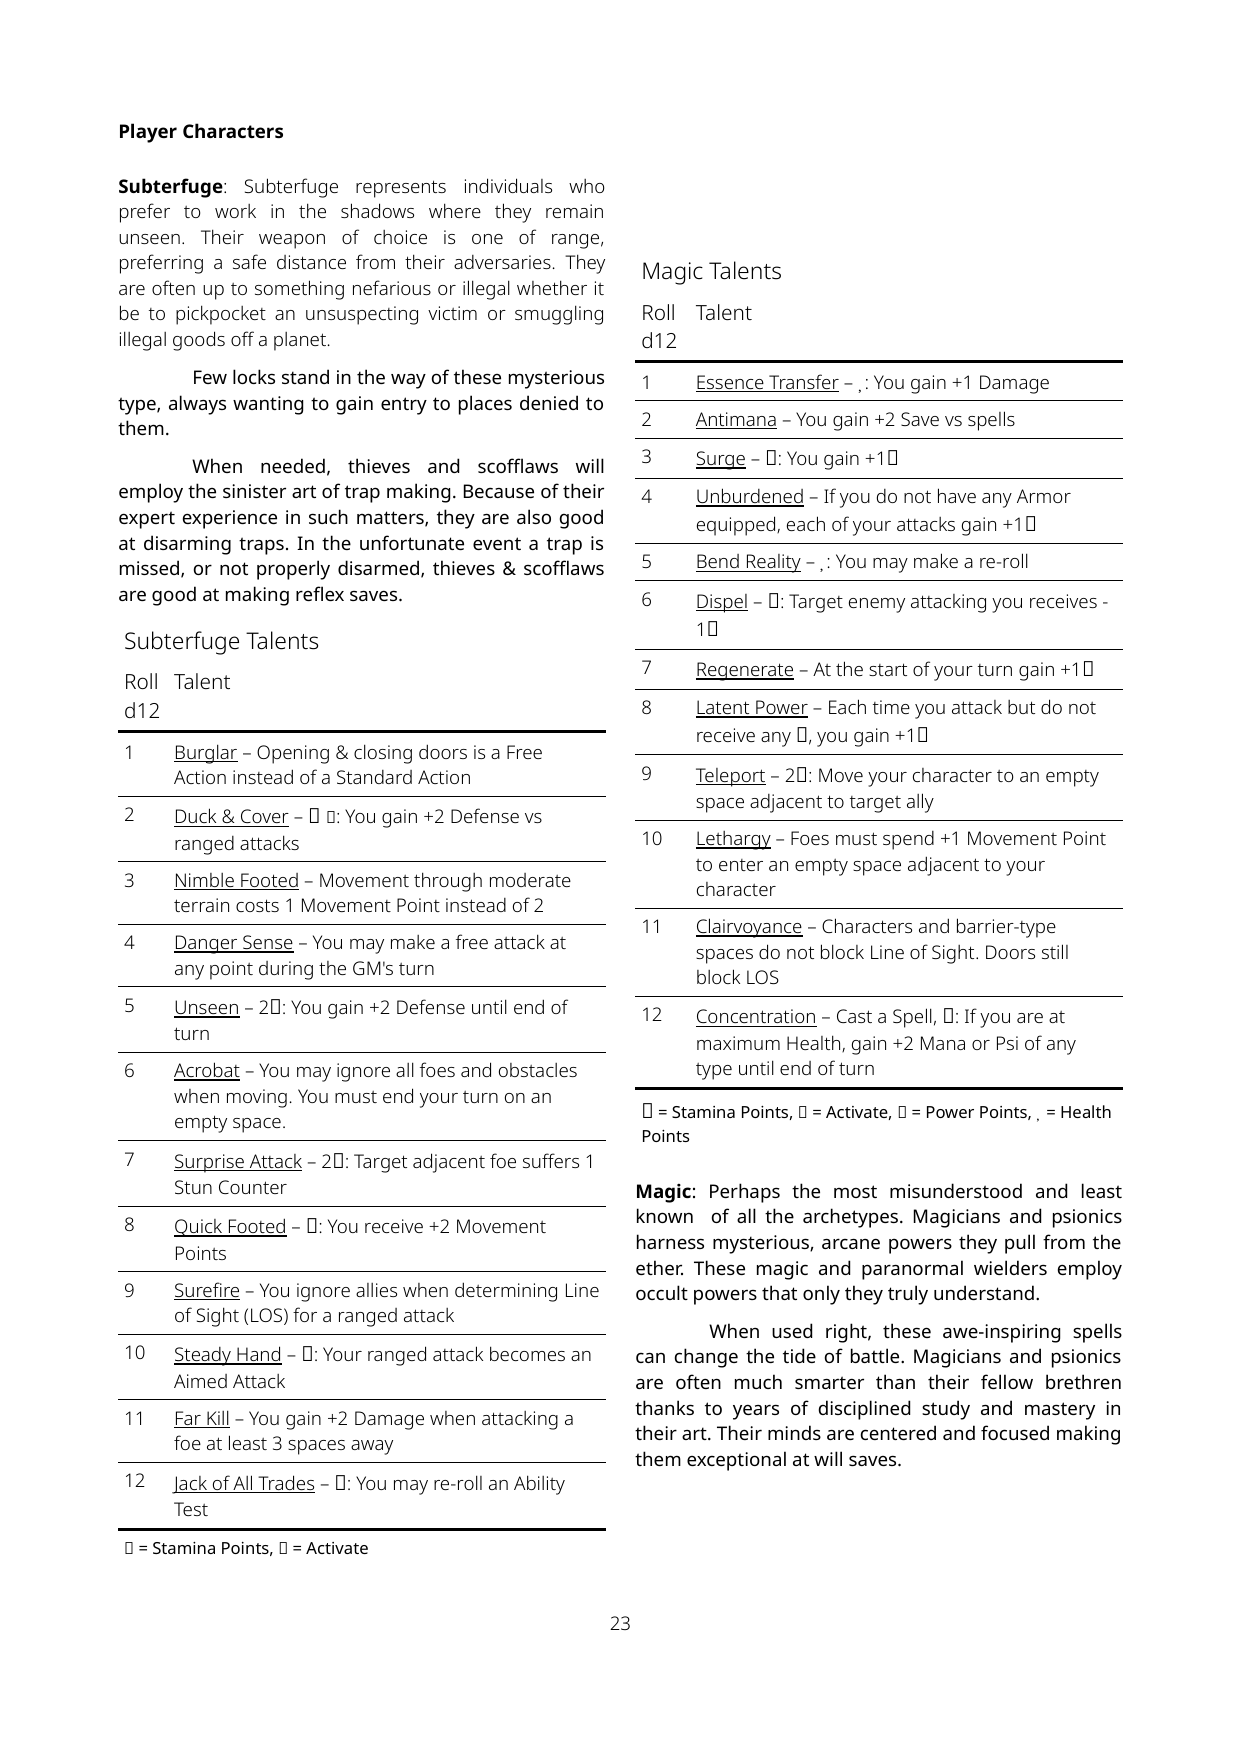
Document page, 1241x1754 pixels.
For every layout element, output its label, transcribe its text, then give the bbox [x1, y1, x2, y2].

table_cell Talent [168, 662, 606, 730]
table_cell 12 [118, 1463, 168, 1527]
table_cell Surefire – You ignore allies when determining Line of Sight (LOS) for a ranged attack [168, 1272, 606, 1334]
table_cell 2 [118, 797, 168, 861]
table_cell Unburdened – If you do not have any Armor equipped, each of your attacks gain +1 [690, 479, 1123, 543]
table_cell 12 [635, 997, 690, 1087]
table_cell 4 [635, 479, 690, 543]
table_cell 1 [635, 363, 690, 400]
table_cell 5 [118, 987, 168, 1052]
table_cell Unseen – 2: You gain +2 Defense until end of turn [168, 987, 606, 1052]
text When needed, thieves and scofflaws will employ the sinister art of trap making. Because of their expert experience in such matters, they are also good at disarming traps. In the unfortunate event a trap is missed, or not properly disarmed, thieves & scofflaws are good at making reflex saves. [118, 453, 605, 606]
table_cell 7 [635, 650, 690, 688]
table_cell Far Kill – You gain +2 Damage when attacking a foe at least 3 spaces away [168, 1400, 606, 1462]
text Few locks stand in the way of these mysterious type, always wanting to gain entry to places denied to them. [118, 364, 605, 441]
table_cell 8 [635, 690, 690, 754]
table_cell 11 [635, 909, 690, 996]
table_cell Acrobat – You may ignore all foes and obstacles when moving. You must end your turn on an empty space. [168, 1053, 606, 1140]
table_cell 5 [635, 544, 690, 580]
table_cell Talent [690, 292, 1123, 360]
table_cell Concentration – Cast a Spell, : If you are at maximum Health, gain +2 Mana or Psi of any type until end of turn [690, 997, 1123, 1087]
table_header Magic Talents [635, 249, 1123, 292]
table_cell 7 [118, 1141, 168, 1206]
table_cell Duck & Cover –  : You gain +2 Defense vs ranged attacks [168, 797, 606, 861]
table_cell Burglar – Opening & closing doors is a Free Action instead of a Standard Action [168, 733, 606, 796]
table_cell Nimble Footed – Movement through moderate terrain costs 1 Movement Point instead of 2 [168, 862, 606, 924]
table_cell Lethargy – Foes must spend +1 Movement Point to enter an empty space adjacent to your character [690, 821, 1123, 908]
table_cell 9 [635, 755, 690, 819]
table_cell 6 [635, 581, 690, 648]
table_cell Dispel – : Target enemy attacking you receives -1 [690, 581, 1123, 648]
table_cell 6 [118, 1053, 168, 1140]
table_cell Latent Power – Each time you attack but do not receive any , you gain +1 [690, 690, 1123, 754]
table_cell Bend Reality – : You may make a re-roll [690, 544, 1123, 580]
table_cell 4 [118, 925, 168, 986]
table_cell 8 [118, 1207, 168, 1271]
table_cell 9 [118, 1272, 168, 1334]
table_cell Danger Sense – You may make a free attack at any point during the GM's turn [168, 925, 606, 986]
table_cell 10 [118, 1335, 168, 1399]
table_cell 2 [635, 401, 690, 437]
table_cell Surprise Attack – 2: Target adjacent foe suffers 1 Stun Counter [168, 1141, 606, 1206]
text When used right, these awe-inspiring spells can change the tide of battle. Magicians and psionics are often much smarter than their fellow brethren thanks to years of disciplined study and mastery in their art. Their minds are centered and focused making them exceptional at will saves. [635, 1318, 1122, 1471]
table_cell Roll d12 [118, 662, 168, 730]
text Subterfuge: Subterfuge represents individuals who prefer to work in the shadows where they remain unseen. Their weapon of choice is one of range, preferring a safe distance from their adversaries. They are often up to something nefarious or illegal whether it be to pickpocket an unsuspecting victim or smuggling illegal goods off a planet. [118, 173, 605, 352]
table_cell 10 [635, 821, 690, 908]
table_cell 11 [118, 1400, 168, 1462]
table_cell Regenerate – At the start of your turn gain +1 [690, 650, 1123, 688]
table_cell Roll d12 [635, 292, 690, 360]
table_header Subterfuge Talents [118, 619, 606, 662]
table_cell Antimana – You gain +2 Save vs spells [690, 401, 1123, 437]
table_cell Teleport – 2: Move your character to an empty space adjacent to target ally [690, 755, 1123, 819]
table_cell Jack of All Trades – : You may re-roll an Ability Test [168, 1463, 606, 1527]
table_cell Quick Footed – : You receive +2 Movement Points [168, 1207, 606, 1271]
text Magic: Perhaps the most misunderstood and least known of all the archetypes. Magicians and psionics harness mysterious, arcane powers they pull from the ether. These magic and paranormal wielders employ occult powers that only they truly understand. [635, 1153, 1122, 1306]
table_cell Essence Transfer – : You gain +1 Damage [690, 363, 1123, 400]
table_cell  = Stamina Points,  = Activate [118, 1531, 606, 1565]
table_cell Surge – : You gain +1 [690, 439, 1123, 477]
table_cell 3 [635, 439, 690, 477]
table_cell 1 [118, 733, 168, 796]
table_cell 3 [118, 862, 168, 924]
table_cell Clairvoyance – Characters and barrier-type spaces do not block Line of Sight. Doors still block LOS [690, 909, 1123, 996]
table_cell Steady Hand – : Your ranged attack becomes an Aimed Attack [168, 1335, 606, 1399]
table_cell  = Stamina Points,  = Activate,  = Power Points,  = Health Points [635, 1090, 1123, 1153]
